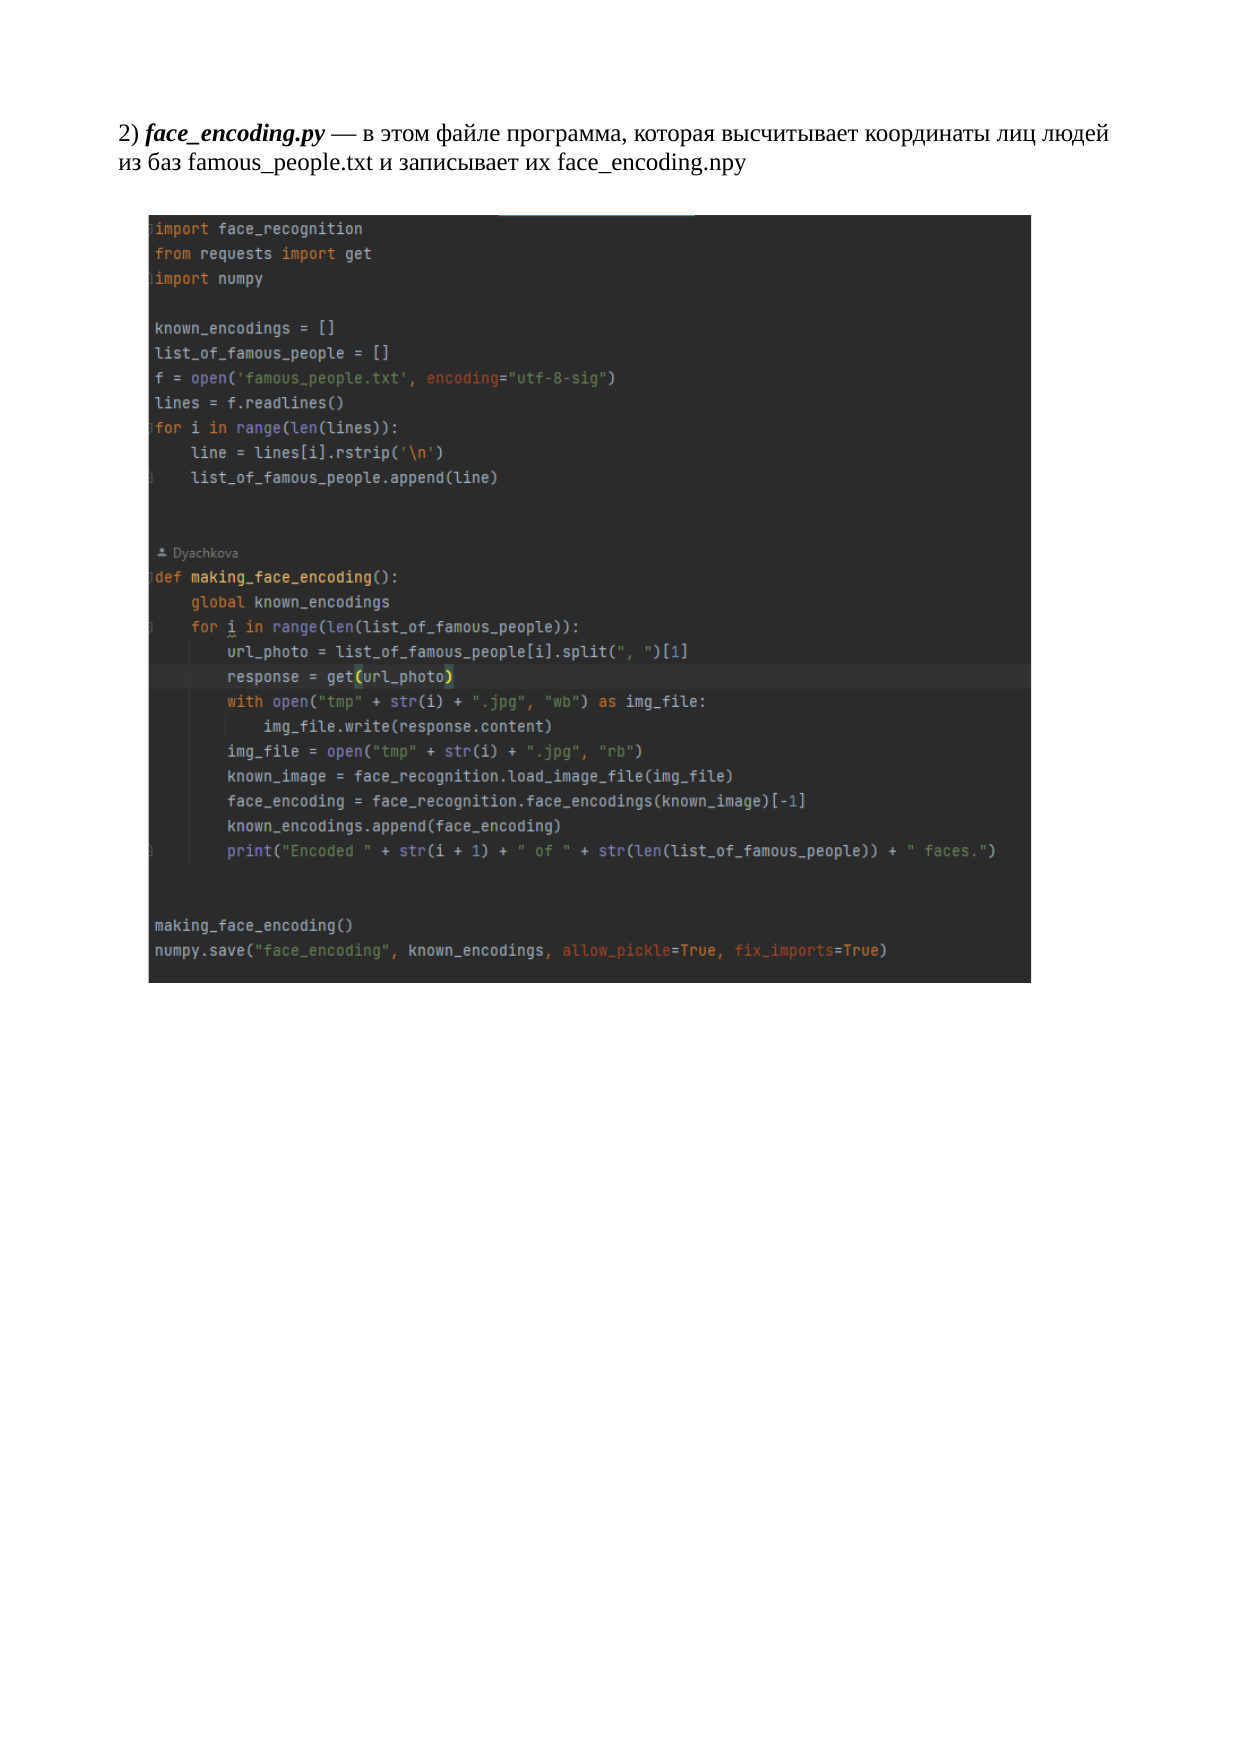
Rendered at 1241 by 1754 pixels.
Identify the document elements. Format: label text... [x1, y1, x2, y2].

picture [148, 215, 1032, 983]
text 2) face_encoding.py — в этом файле программа, которая высчитывает координаты лиц людей из баз famous_people.txt и записывает их face_encoding.npy [118, 118, 1122, 176]
